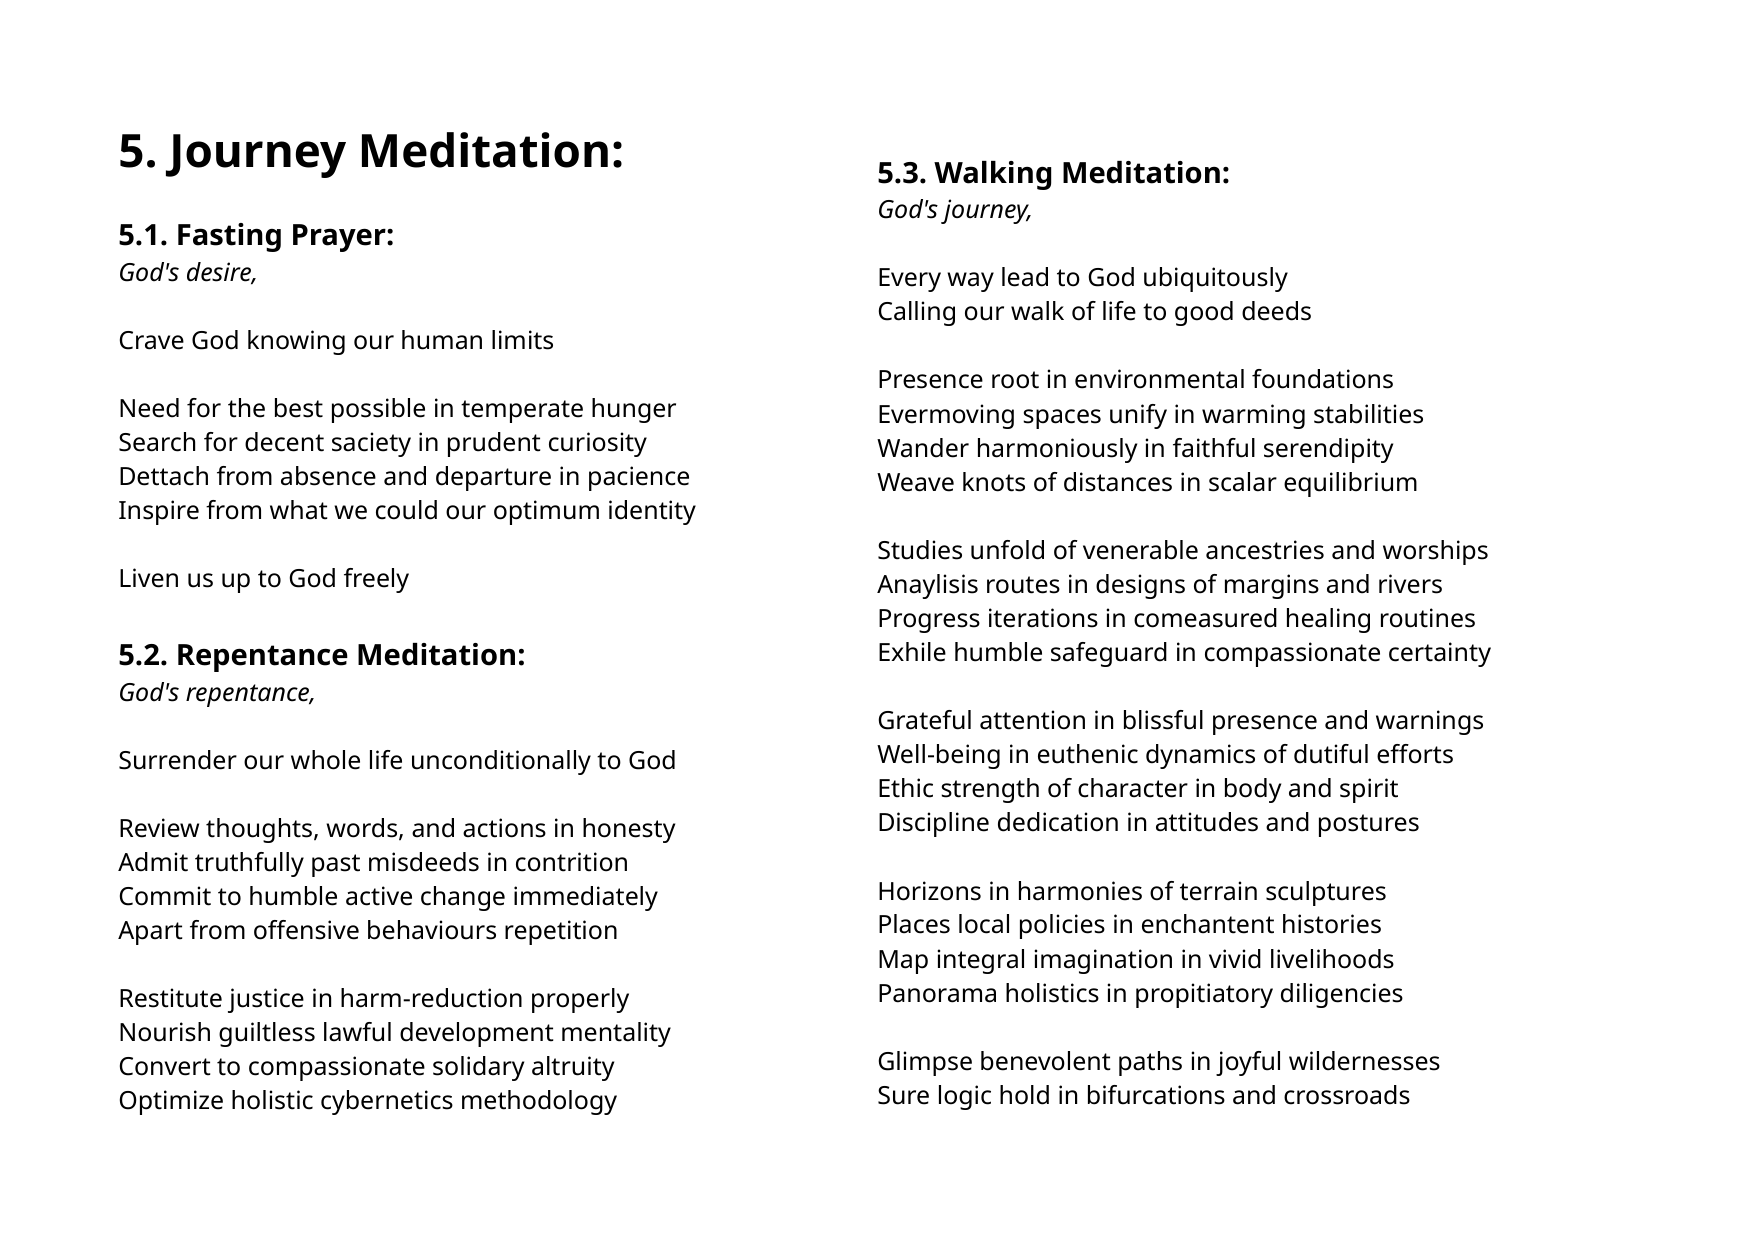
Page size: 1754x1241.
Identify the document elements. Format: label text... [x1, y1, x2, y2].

text God's journey, [877, 192, 1636, 226]
text Convert to compassionate solidary altruity [118, 1049, 877, 1083]
text Anaylisis routes in designs of margins and rivers [877, 567, 1636, 601]
text Inspire from what we could our optimum identity [118, 493, 877, 527]
text Well-being in euthenic dynamics of dutiful efforts [877, 737, 1636, 771]
text Discipline dedication in attitudes and postures [877, 805, 1636, 839]
text Presence root in environmental foundations [877, 362, 1636, 396]
text Grateful attention in blissful presence and warnings [877, 703, 1636, 737]
text Panorama holistics in propitiatory diligencies [877, 975, 1636, 1009]
text Restitute justice in harm-reduction properly [118, 981, 877, 1015]
text 5. Journey Meditation: [118, 118, 877, 181]
text Admit truthfully past misdeeds in contrition [118, 844, 877, 879]
text Horizons in harmonies of terrain sculptures [877, 873, 1636, 907]
text Review thoughts, words, and actions in honesty [118, 811, 877, 844]
text Sure logic hold in bifurcations and crossroads [877, 1077, 1636, 1112]
text Search for decent saciety in prudent curiosity [118, 424, 877, 459]
text Need for the best possible in temperate hunger [118, 391, 877, 424]
text 5.3. Walking Meditation: [877, 152, 1636, 192]
text Calling our walk of life to good deeds [877, 294, 1636, 328]
text Ethic strength of character in body and spirit [877, 771, 1636, 805]
text Commit to humble active change immediately [118, 879, 877, 913]
text Progress iterations in comeasured healing routines [877, 601, 1636, 635]
text Every way lead to God ubiquitously [877, 260, 1636, 294]
text 5.1. Fasting Prayer: [118, 214, 877, 254]
text Surrender our whole life unconditionally to God [118, 742, 877, 776]
text Exhile humble safeguard in compassionate certainty [877, 635, 1636, 669]
text Evermoving spaces unify in warming stabilities [877, 396, 1636, 430]
text God's desire, [118, 254, 877, 288]
text Map integral imagination in vivid livelihoods [877, 941, 1636, 975]
text Studies unfold of venerable ancestries and worships [877, 532, 1636, 567]
text Weave knots of distances in scalar equilibrium [877, 464, 1636, 498]
text Glimpse benevolent paths in joyful wildernesses [877, 1043, 1636, 1077]
text Apart from offensive behaviours repetition [118, 913, 877, 947]
text 5.2. Repentance Meditation: [118, 634, 877, 674]
text Crave God knowing our human limits [118, 322, 877, 356]
text Optimize holistic cybernetics methodology [118, 1083, 877, 1117]
text Nourish guiltless lawful development mentality [118, 1015, 877, 1049]
text God's repentance, [118, 674, 877, 708]
text Liven us up to God freely [118, 561, 877, 595]
text Dettach from absence and departure in pacience [118, 459, 877, 493]
text Places local policies in enchantent histories [877, 907, 1636, 941]
text Wander harmoniously in faithful serendipity [877, 430, 1636, 464]
